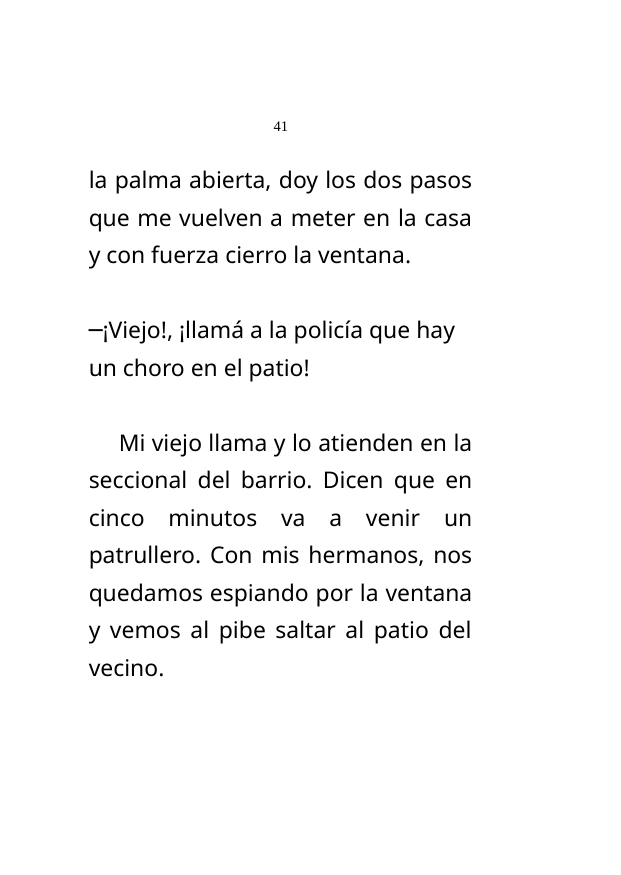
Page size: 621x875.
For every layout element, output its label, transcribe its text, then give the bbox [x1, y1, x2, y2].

text la palma abierta, doy los dos pasos que me vuelven a meter en la casa y con fuerza cierro la ventana. [88, 164, 472, 271]
text Mi viejo llama y lo atienden en la seccional del barrio. Dicen que en cinco minutos va a venir un patrullero. Con mis hermanos, nos quedamos espiando por la ventana y vemos al pibe saltar al patio del vecino. [88, 427, 472, 683]
text ─¡Viejo!, ¡llamá a la policía que hay un choro en el patio! [88, 314, 472, 383]
